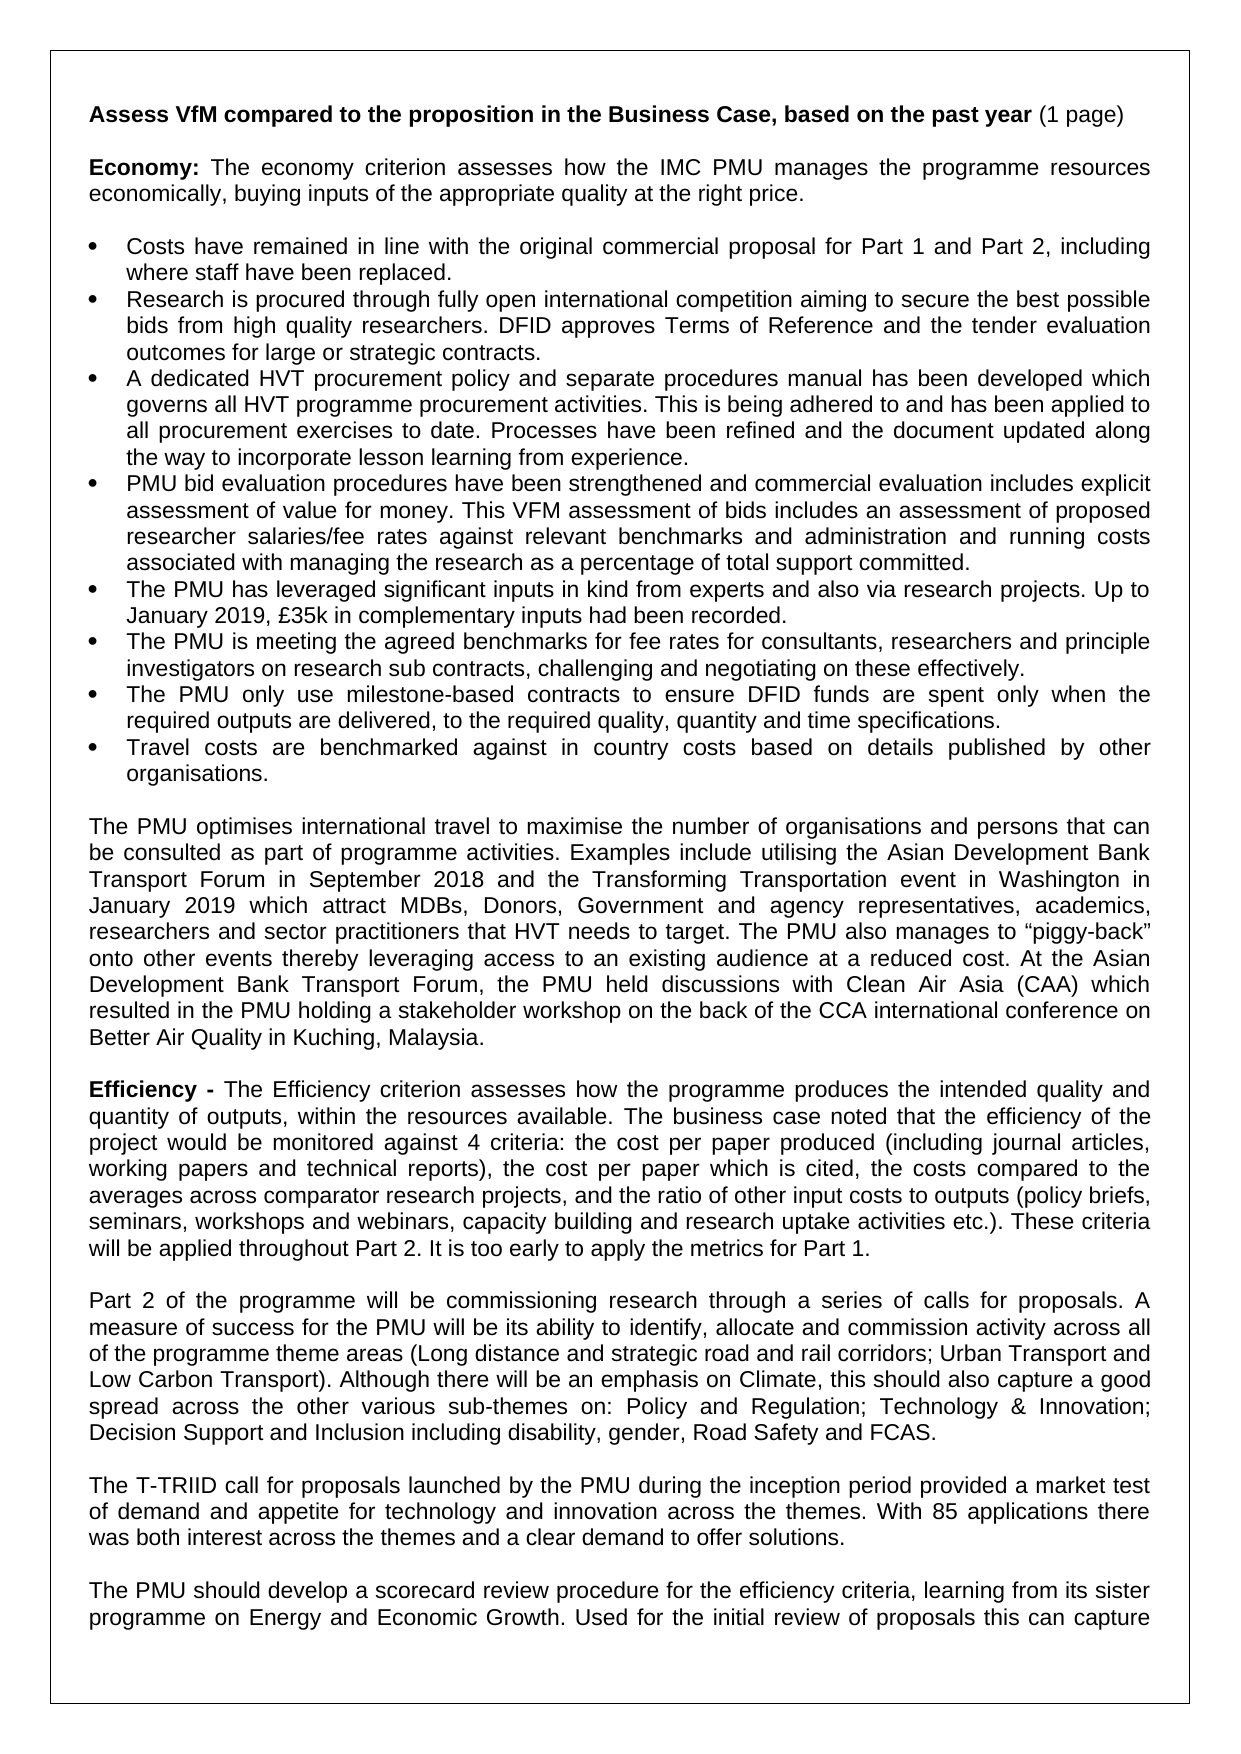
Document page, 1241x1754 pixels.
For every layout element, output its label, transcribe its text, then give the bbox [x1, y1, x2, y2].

text Efficiency - The Efficiency criterion assesses how the programme produces the intended quality and quantity of outputs, within the resources available. The business case noted that the efficiency of the project would be monitored against 4 criteria: the cost per paper produced (including journal articles, working papers and technical reports), the cost per paper which is cited, the costs compared to the averages across comparator research projects, and the ratio of other input costs to outputs (policy briefs, seminars, workshops and webinars, capacity building and research uptake activities etc.). These criteria will be applied throughout Part 2. It is too early to apply the metrics for Part 1. [89, 1076, 1152, 1261]
list Research is procured through fully open international competition aiming to secure the best possible bids from high quality researchers. DFID approves Terms of Reference and the tender evaluation outcomes for large or strategic contracts. [89, 286, 1152, 365]
list Costs have remained in line with the original commercial proposal for Part 1 and Part 2, including where staff have been replaced. [89, 233, 1152, 286]
list PMU bid evaluation procedures have been strengthened and commercial evaluation includes explicit assessment of value for money. This VFM assessment of bids includes an assessment of proposed researcher salaries/fee rates against relevant benchmarks and administration and running costs associated with managing the research as a percentage of total support committed. [89, 470, 1152, 576]
list A dedicated HVT procurement policy and separate procedures manual has been developed which governs all HVT programme procurement activities. This is being adhered to and has been applied to all procurement exercises to date. Processes have been refined and the document updated along the way to incorporate lesson learning from experience. [89, 365, 1152, 470]
text Part 2 of the programme will be commissioning research through a series of calls for proposals. A measure of success for the PMU will be its ability to identify, allocate and commission activity across all of the programme theme areas (Long distance and strategic road and rail corridors; Urban Transport and Low Carbon Transport). Although there will be an emphasis on Climate, this should also capture a good spread across the other various sub-themes on: Policy and Regulation; Technology & Innovation; Decision Support and Inclusion including disability, gender, Road Safety and FCAS. [89, 1287, 1152, 1445]
list The PMU is meeting the agreed benchmarks for fee rates for consultants, researchers and principle investigators on research sub contracts, challenging and negotiating on these effectively. [89, 628, 1152, 681]
text Economy: The economy criterion assesses how the IMC PMU manages the programme resources economically, buying inputs of the appropriate quality at the right price. [89, 154, 1152, 207]
list The PMU has leveraged significant inputs in kind from experts and also via research projects. Up to January 2019, £35k in complementary inputs had been recorded. [89, 576, 1152, 628]
text The PMU should develop a scorecard review procedure for the efficiency criteria, learning from its sister programme on Energy and Economic Growth. Used for the initial review of proposals this can capture [89, 1577, 1152, 1630]
text The T-TRIID call for proposals launched by the PMU during the inception period provided a market test of demand and appetite for technology and innovation across the themes. With 85 applications there was both interest across the themes and a clear demand to offer solutions. [89, 1472, 1152, 1551]
text Assess VfM compared to the proposition in the Business Case, based on the past year (1 page) [89, 101, 1152, 128]
list The PMU only use milestone-based contracts to ensure DFID funds are spent only when the required outputs are delivered, to the required quality, quantity and time specifications. [89, 681, 1152, 734]
list Travel costs are benchmarked against in country costs based on details published by other organisations. [89, 734, 1152, 786]
text The PMU optimises international travel to maximise the number of organisations and persons that can be consulted as part of programme activities. Examples include utilising the Asian Development Bank Transport Forum in September 2018 and the Transforming Transportation event in Washington in January 2019 which attract MDBs, Donors, Government and agency representatives, academics, researchers and sector practitioners that HVT needs to target. The PMU also manages to “piggy-back” onto other events thereby leveraging access to an existing audience at a reduced cost. At the Asian Development Bank Transport Forum, the PMU held discussions with Clean Air Asia (CAA) which resulted in the PMU holding a stakeholder workshop on the back of the CCA international conference on Better Air Quality in Kuching, Malaysia. [89, 813, 1152, 1050]
